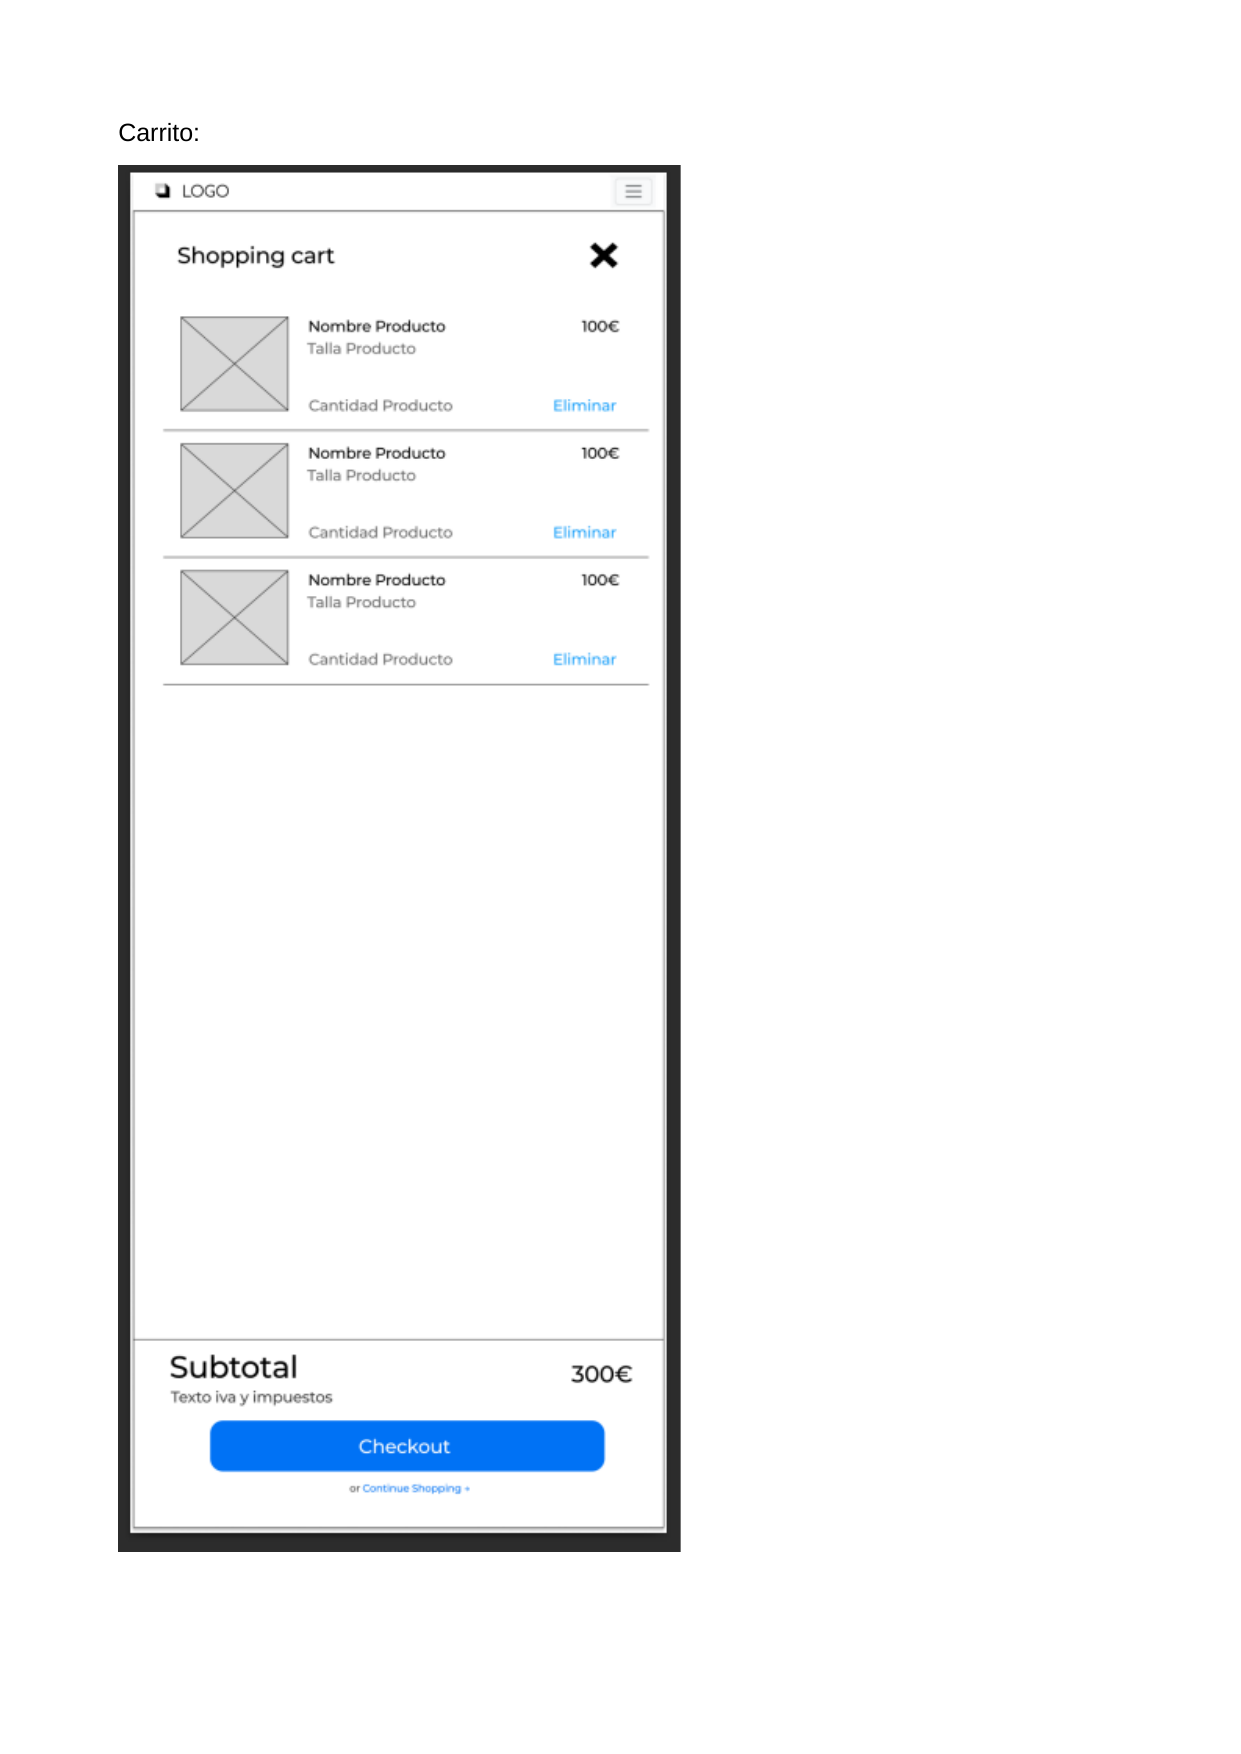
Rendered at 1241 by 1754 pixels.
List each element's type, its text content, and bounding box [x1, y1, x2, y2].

picture [118, 165, 681, 1552]
text Carrito: [118, 118, 1122, 147]
